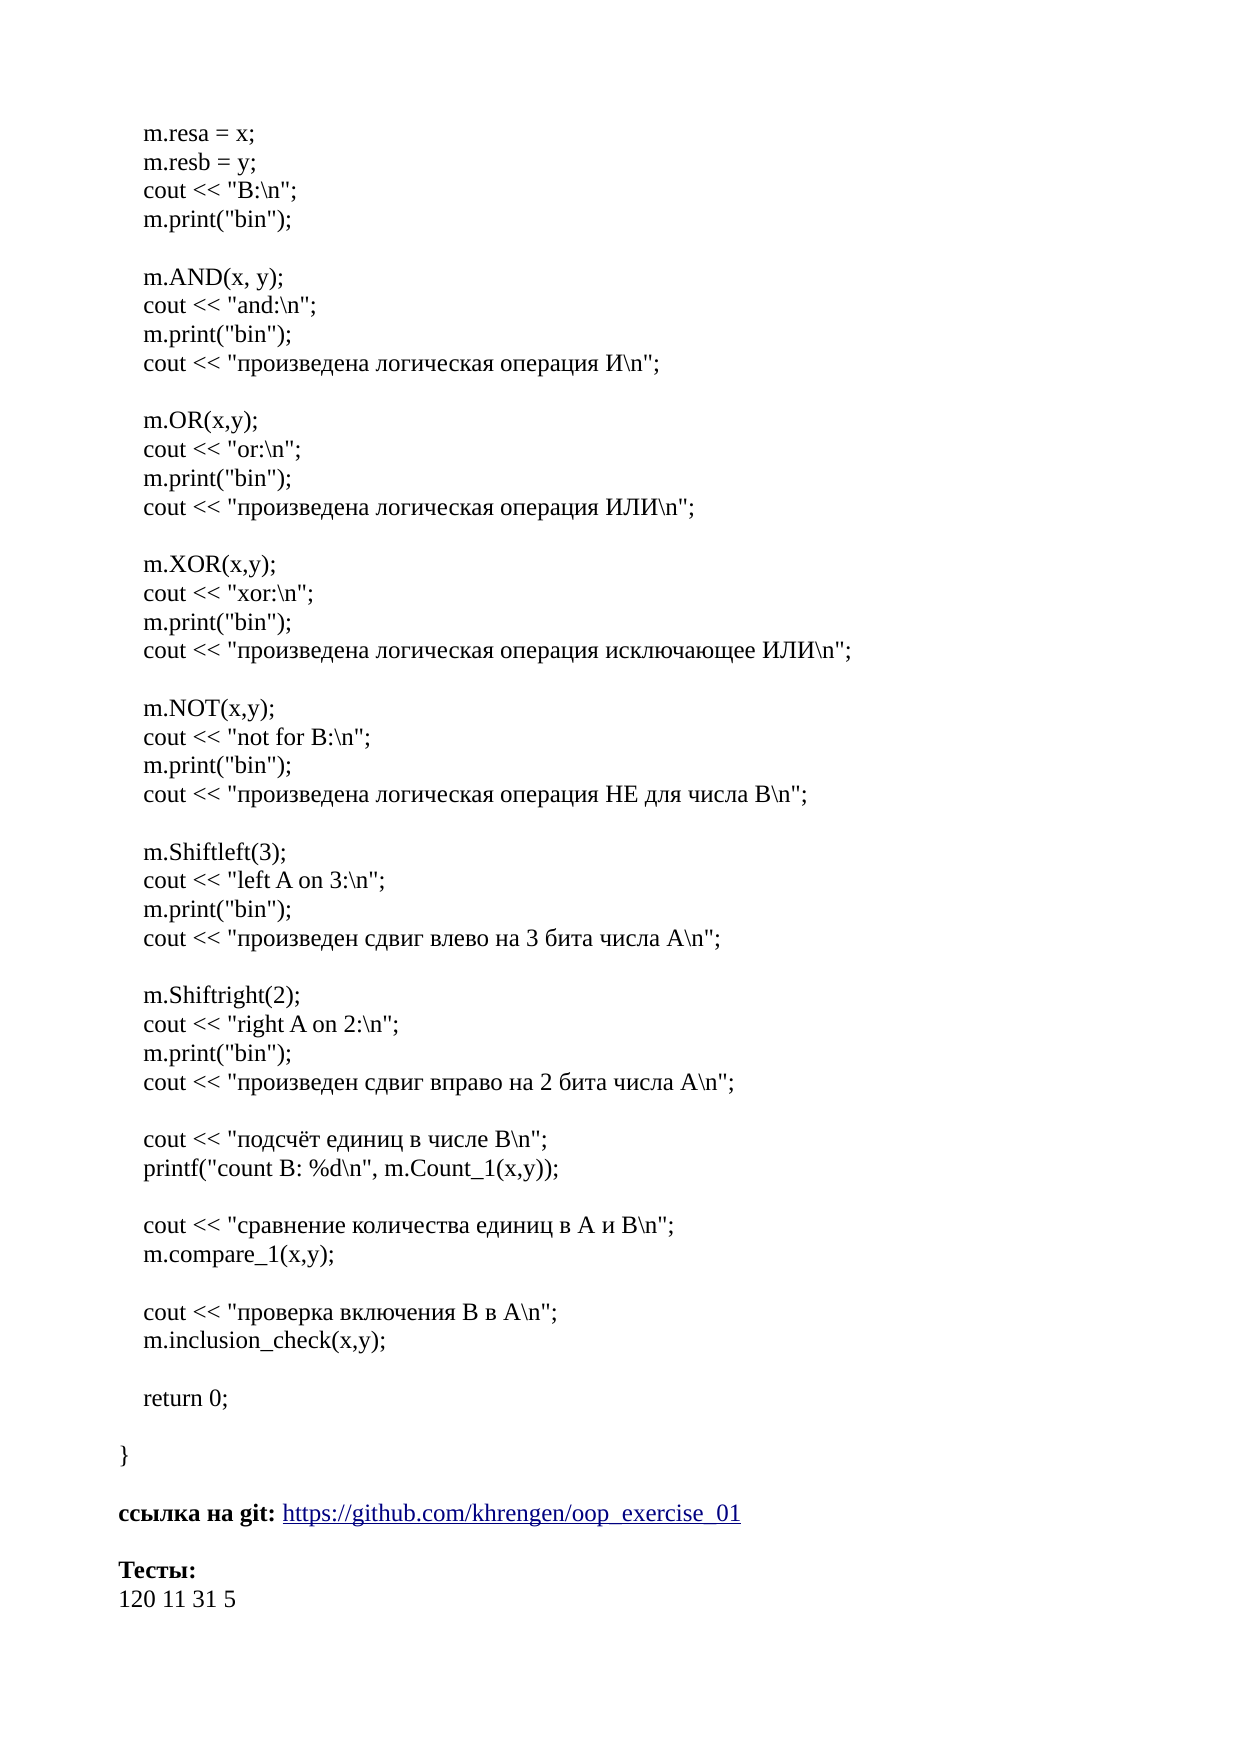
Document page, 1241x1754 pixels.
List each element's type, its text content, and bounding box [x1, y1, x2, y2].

text m.print("bin"); [118, 463, 1122, 492]
text cout << "not for B:\n"; [118, 722, 1122, 751]
text m.print("bin"); [118, 1038, 1122, 1067]
text cout << "произведена логическая операция НЕ для числа B\n"; [118, 779, 1122, 808]
text m.AND(x, y); [118, 262, 1122, 291]
text cout << "произведен сдвиг влево на 3 бита числа А\n"; [118, 923, 1122, 952]
text cout << "and:\n"; [118, 291, 1122, 319]
text cout << "произведен сдвиг вправо на 2 бита числа А\n"; [118, 1067, 1122, 1096]
text cout << "произведена логическая операция исключающее ИЛИ\n"; [118, 636, 1122, 664]
text m.XOR(x,y); [118, 549, 1122, 578]
text cout << "B:\n"; [118, 176, 1122, 204]
text m.print("bin"); [118, 894, 1122, 923]
text cout << "произведена логическая операция И\n"; [118, 348, 1122, 377]
text m.resb = y; [118, 147, 1122, 176]
text Тесты: [118, 1556, 1122, 1584]
text return 0; [118, 1383, 1122, 1412]
text m.inclusion_check(x,y); [118, 1326, 1122, 1354]
text cout << "or:\n"; [118, 434, 1122, 463]
text cout << "xor:\n"; [118, 578, 1122, 607]
text printf("count B: %d\n", m.Count_1(x,y)); [118, 1153, 1122, 1182]
text m.NOT(x,y); [118, 693, 1122, 722]
text cout << "left A on 3:\n"; [118, 866, 1122, 894]
text cout << "cравнение количества единиц в А и В\n"; [118, 1211, 1122, 1239]
text } [118, 1441, 1122, 1469]
text m.resa = x; [118, 118, 1122, 147]
text cout << "подсчёт единиц в числе B\n"; [118, 1124, 1122, 1153]
text m.print("bin"); [118, 751, 1122, 779]
text m.OR(x,y); [118, 406, 1122, 434]
text m.Shiftleft(3); [118, 837, 1122, 866]
text cout << "произведена логическая операция ИЛИ\n"; [118, 492, 1122, 521]
text cout << "right A on 2:\n"; [118, 1009, 1122, 1038]
text m.compare_1(x,y); [118, 1239, 1122, 1268]
text m.print("bin"); [118, 319, 1122, 348]
text m.print("bin"); [118, 204, 1122, 233]
text m.Shiftright(2); [118, 981, 1122, 1009]
text 120 11 31 5 [118, 1584, 1122, 1613]
text m.print("bin"); [118, 607, 1122, 636]
text cout << "проверка включения В в А\n"; [118, 1297, 1122, 1326]
text ссылка на git: https://github.com/khrengen/oop_exercise_01 [118, 1498, 1122, 1527]
